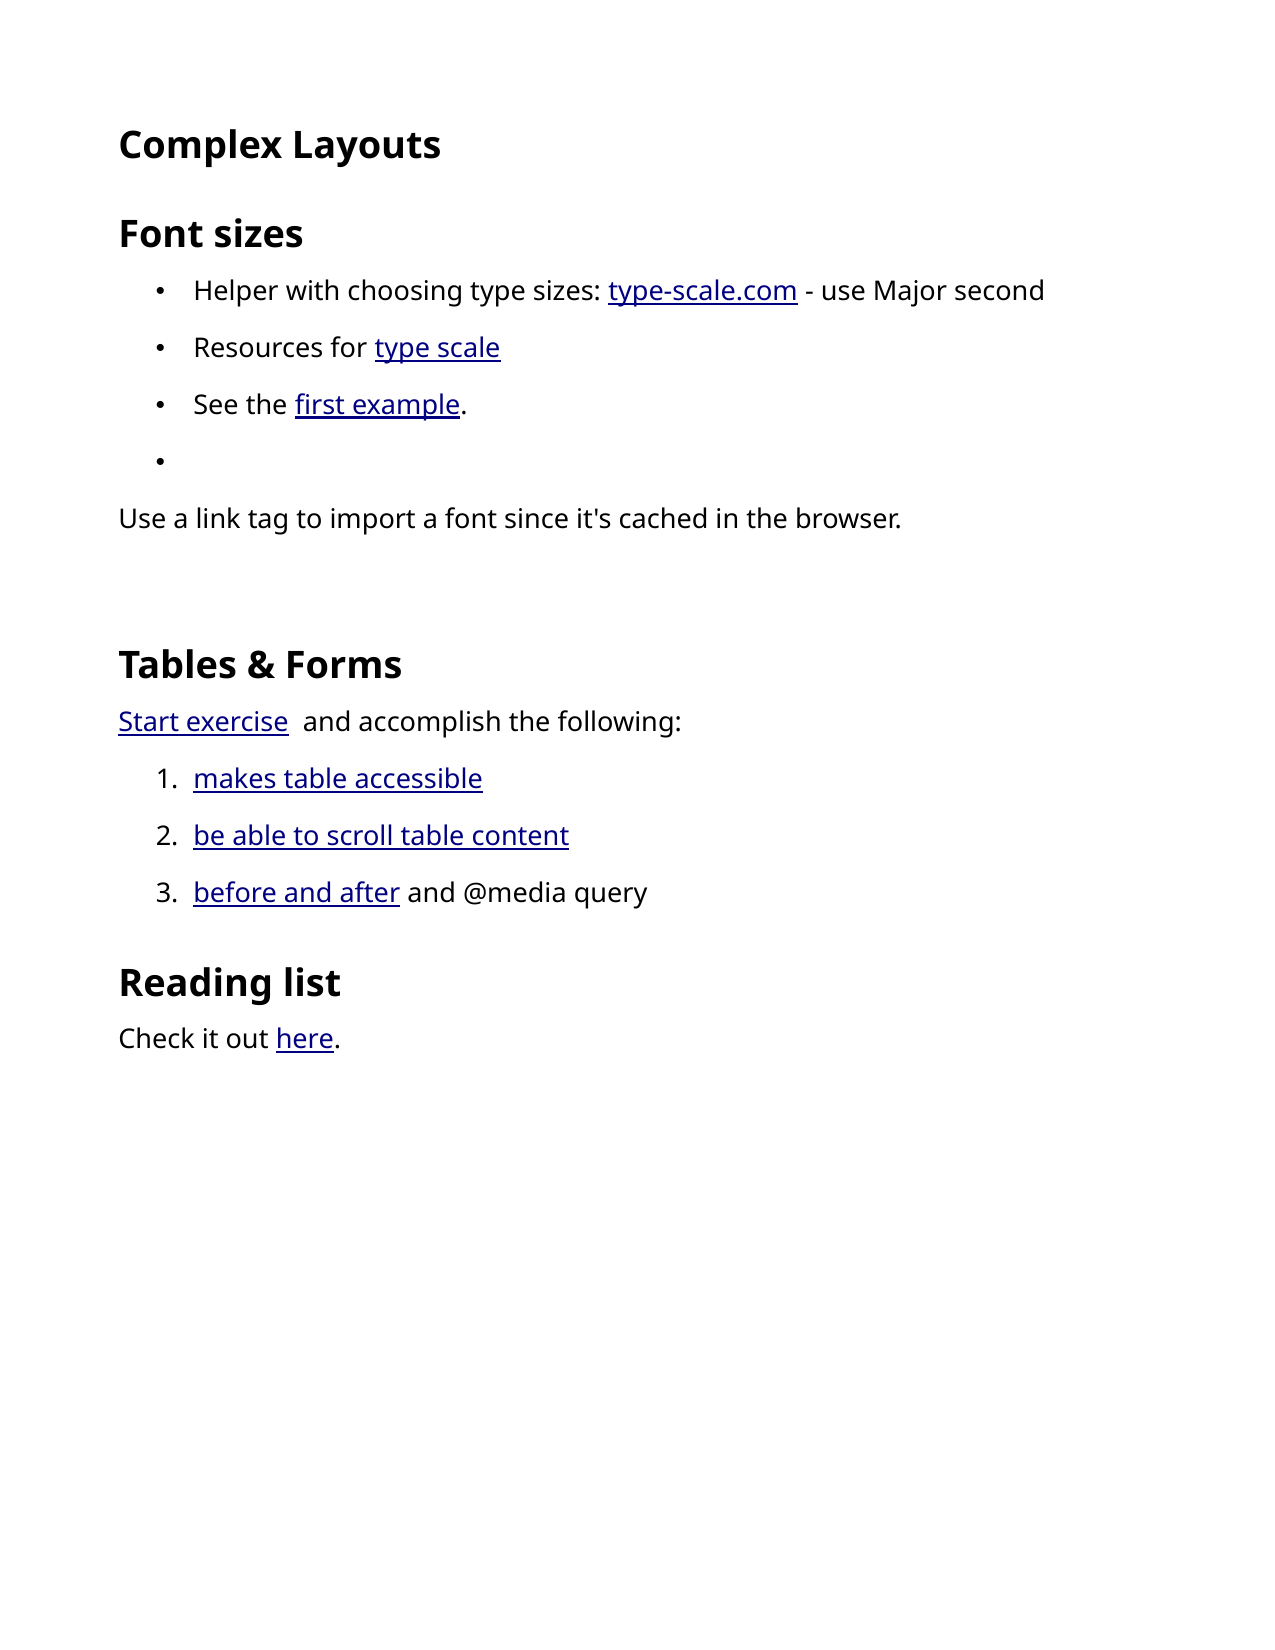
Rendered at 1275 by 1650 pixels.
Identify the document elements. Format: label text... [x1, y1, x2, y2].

list before and after and @media query [156, 873, 1157, 910]
subtitle Tables & Forms [118, 638, 1157, 690]
list Helper with choosing type sizes: type-scale.com - use Major second [156, 271, 1157, 308]
text Start exercise and accomplish the following: [118, 702, 1157, 739]
list makes table accessible [156, 759, 1157, 796]
subtitle Font sizes [118, 207, 1157, 259]
list be able to scroll table content [156, 816, 1157, 853]
subtitle Complex Layouts [118, 118, 1157, 170]
list Resources for type scale [156, 328, 1157, 365]
text Check it out here. [118, 1019, 1157, 1056]
text Use a link tag to import a font since it's cached in the browser. [118, 499, 1157, 536]
list See the first example. [156, 385, 1157, 422]
subtitle Reading list [118, 955, 1157, 1007]
